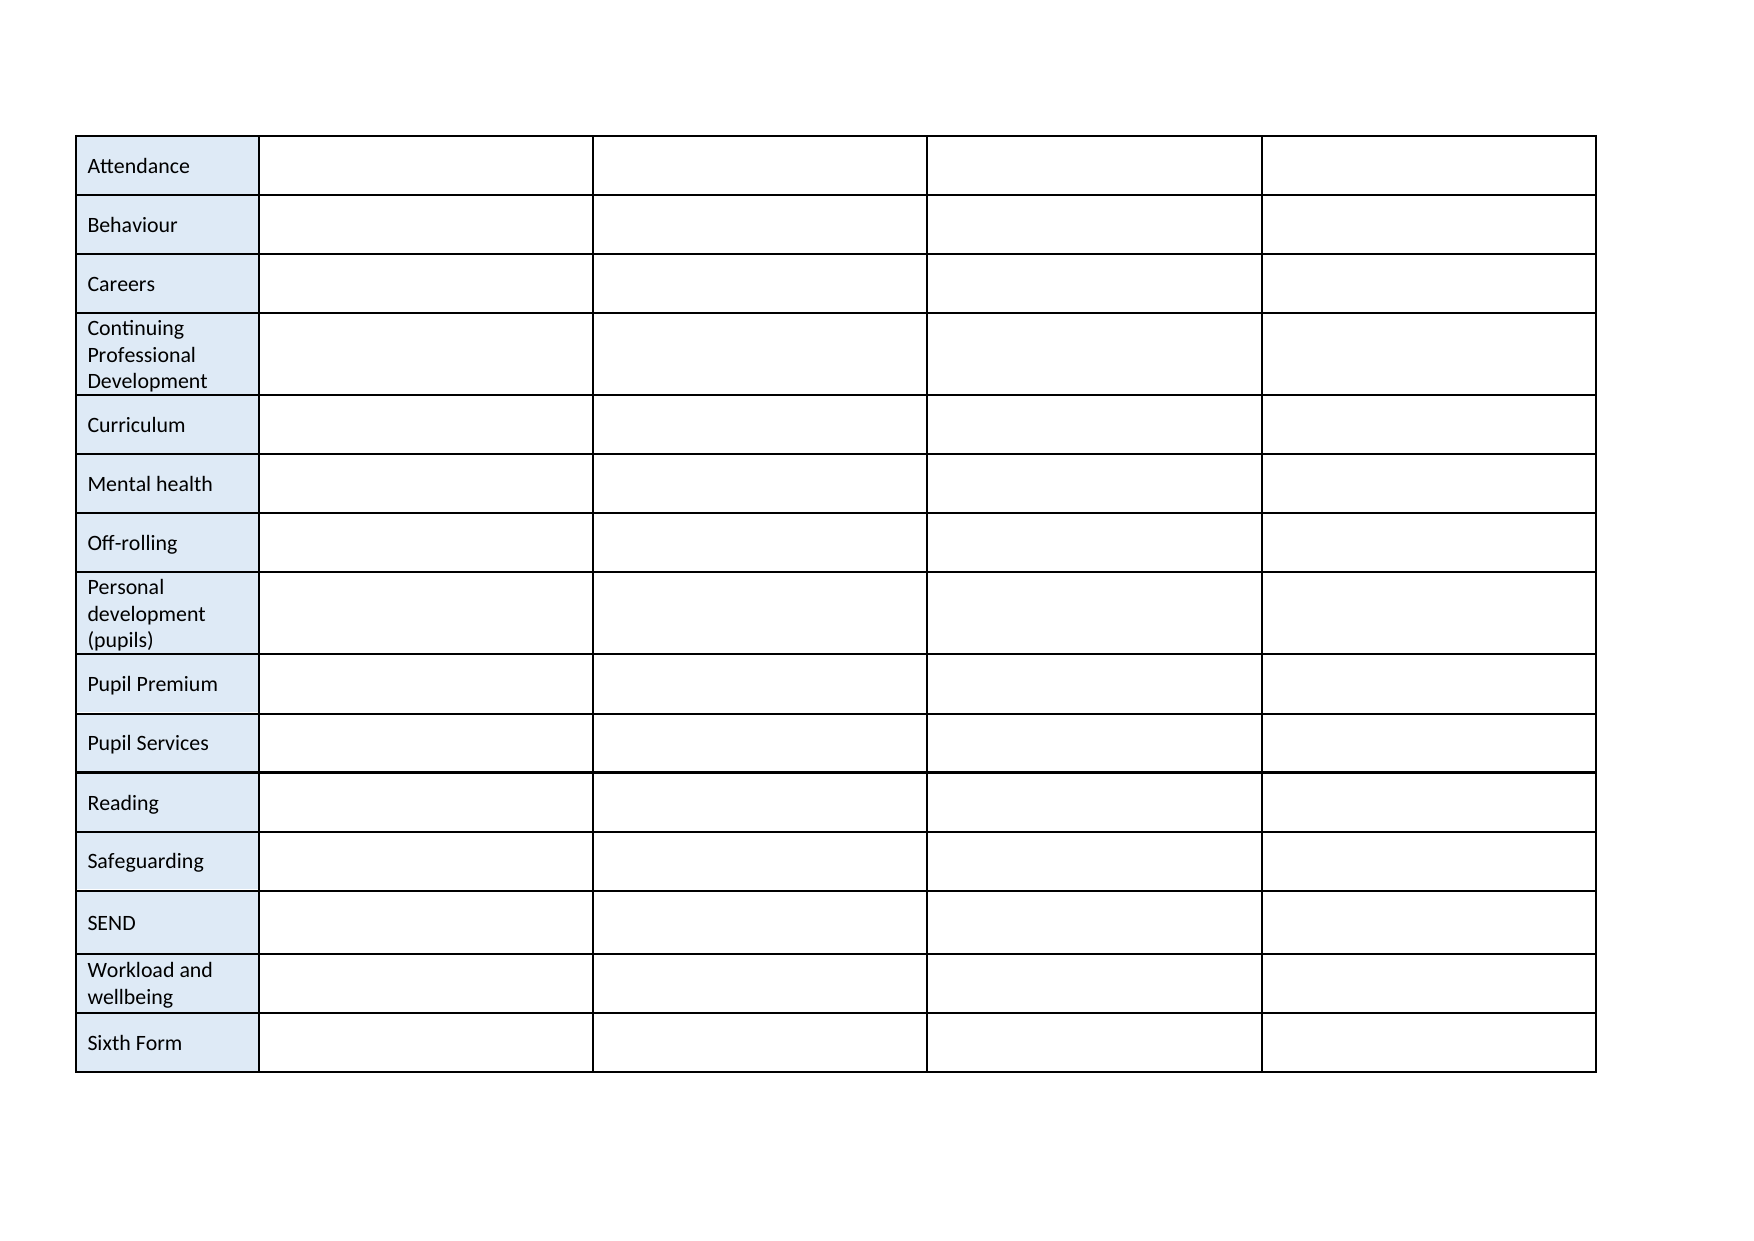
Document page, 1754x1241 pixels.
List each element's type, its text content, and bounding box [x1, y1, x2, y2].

table_cell [594, 455, 926, 512]
table_cell [1263, 655, 1595, 712]
table_cell Reading [77, 774, 258, 831]
table_cell Curriculum [77, 396, 258, 453]
table_cell [1263, 833, 1595, 889]
table_cell [1263, 1014, 1595, 1071]
table_cell Sixth Form [77, 1014, 258, 1071]
table_cell [1263, 455, 1595, 512]
table_cell [1263, 715, 1595, 771]
table_cell [260, 774, 592, 831]
table_cell [594, 655, 926, 712]
table_cell Continuing Professional Development [77, 314, 258, 394]
table_cell [928, 196, 1261, 253]
table_cell [594, 833, 926, 889]
table_cell [1263, 396, 1595, 453]
table_cell [1263, 573, 1595, 653]
table_cell [260, 255, 592, 312]
table_cell [928, 137, 1261, 194]
table_cell [594, 1014, 926, 1071]
table_cell Workload and wellbeing [77, 955, 258, 1012]
table_cell Mental health [77, 455, 258, 512]
table_cell Personal development (pupils) [77, 573, 258, 653]
table_cell [260, 892, 592, 953]
table_cell [1263, 514, 1595, 571]
table_cell [1263, 892, 1595, 953]
table_cell [594, 196, 926, 253]
table_cell Pupil Services [77, 715, 258, 771]
table_cell Careers [77, 255, 258, 312]
table_cell [928, 396, 1261, 453]
table_cell [260, 715, 592, 771]
table_cell [928, 955, 1261, 1012]
table_cell [928, 1014, 1261, 1071]
table_cell Behaviour [77, 196, 258, 253]
table_cell [260, 455, 592, 512]
table_cell [260, 396, 592, 453]
table_cell [1263, 255, 1595, 312]
table_cell [928, 655, 1261, 712]
table_cell [928, 514, 1261, 571]
table_cell [260, 655, 592, 712]
table_cell Safeguarding [77, 833, 258, 889]
table_cell [594, 137, 926, 194]
table_cell Pupil Premium [77, 655, 258, 712]
table_cell [928, 715, 1261, 771]
table_cell [594, 715, 926, 771]
table_cell [260, 573, 592, 653]
table_cell [260, 955, 592, 1012]
table_cell SEND [77, 892, 258, 953]
table_cell [1263, 314, 1595, 394]
table_cell [260, 1014, 592, 1071]
table_cell [594, 255, 926, 312]
table_cell [928, 833, 1261, 889]
table_cell [928, 774, 1261, 831]
table_cell [1263, 196, 1595, 253]
table_cell [594, 774, 926, 831]
table_cell [928, 573, 1261, 653]
table_cell [1263, 955, 1595, 1012]
table_cell [594, 892, 926, 953]
table_cell [928, 255, 1261, 312]
table_cell [260, 196, 592, 253]
table_cell Off-rolling [77, 514, 258, 571]
table_cell [260, 137, 592, 194]
table_cell [1263, 774, 1595, 831]
table_cell [928, 455, 1261, 512]
table_cell [594, 573, 926, 653]
table_cell [594, 396, 926, 453]
table_cell [260, 514, 592, 571]
table_cell [594, 314, 926, 394]
table_cell [1263, 137, 1595, 194]
table_cell [260, 833, 592, 889]
table_cell [594, 514, 926, 571]
table_cell [594, 955, 926, 1012]
table_cell [928, 892, 1261, 953]
table_cell [260, 314, 592, 394]
table_cell [928, 314, 1261, 394]
table_cell Attendance [77, 137, 258, 194]
